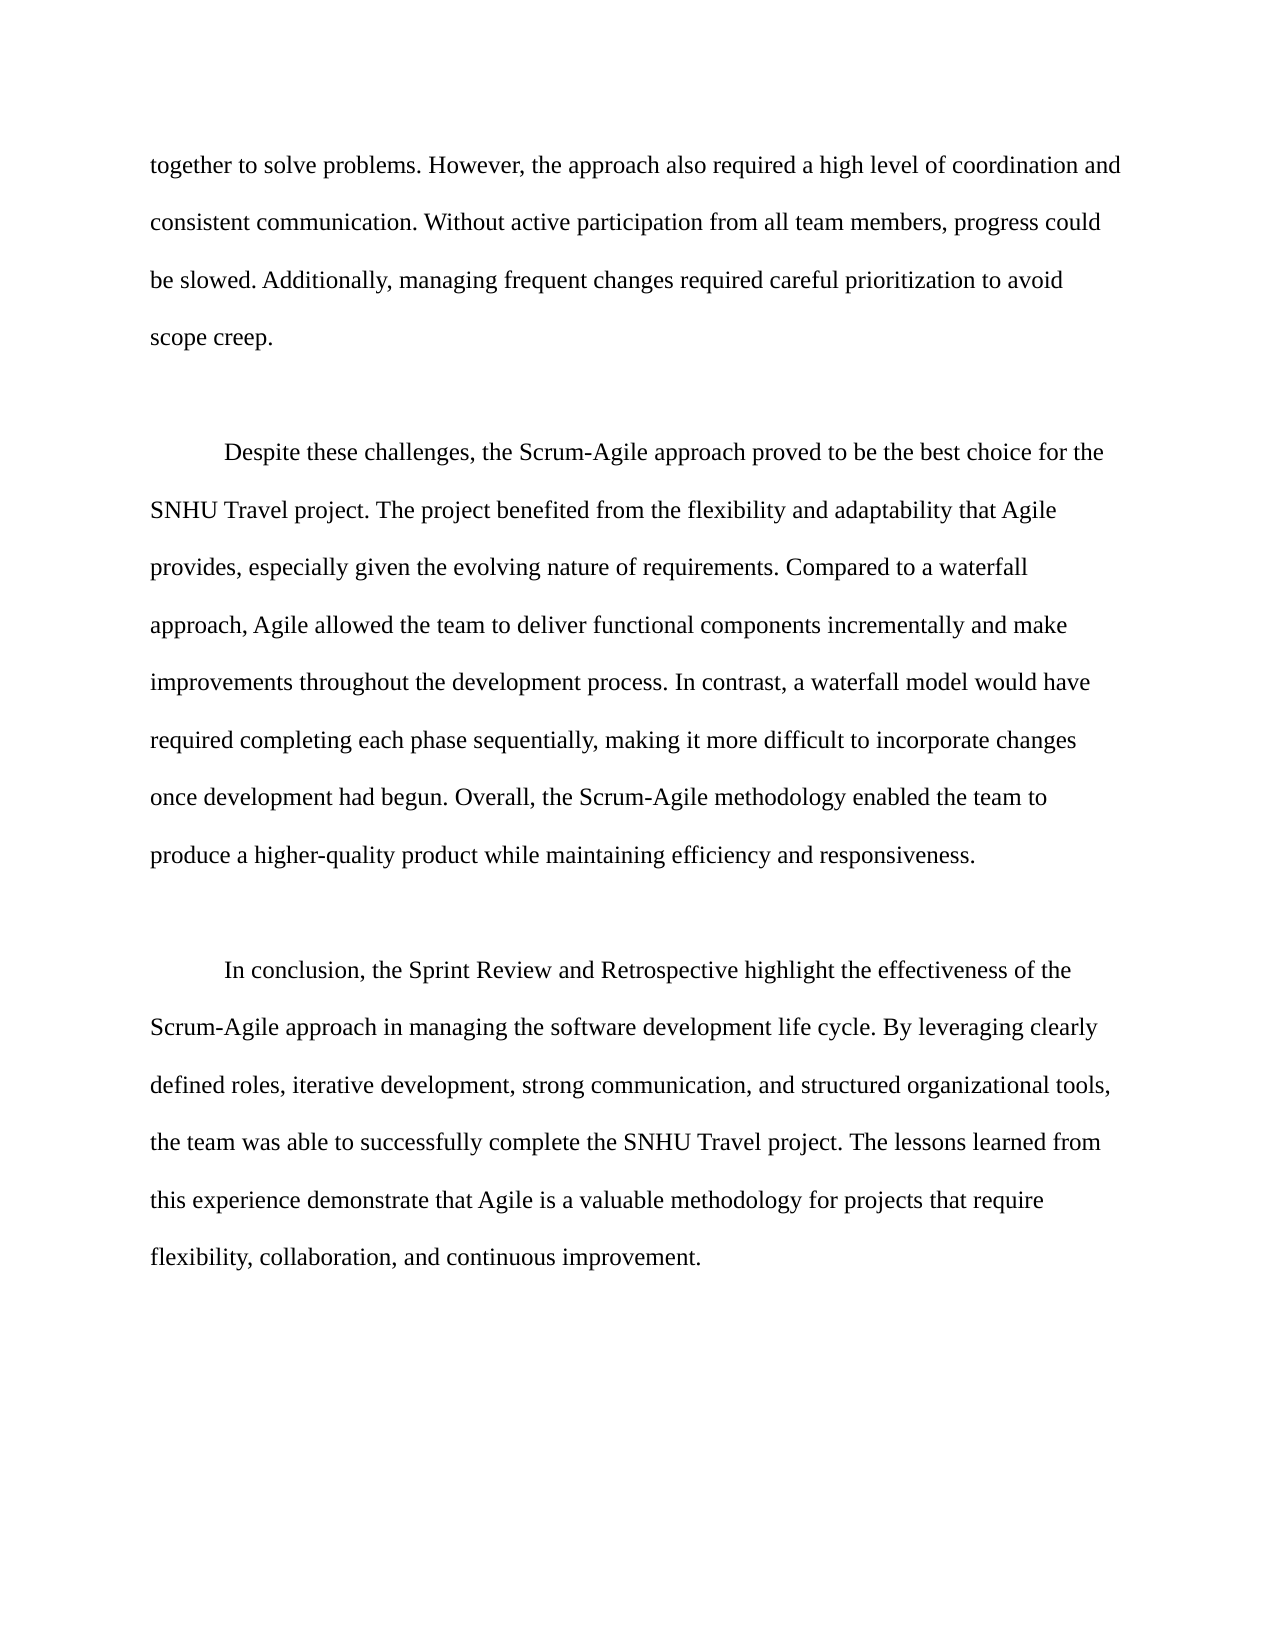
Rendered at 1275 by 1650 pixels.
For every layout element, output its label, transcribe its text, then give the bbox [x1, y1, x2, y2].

text In conclusion, the Sprint Review and Retrospective highlight the effectiveness of the Scrum-Agile approach in managing the software development life cycle. By leveraging clearly defined roles, iterative development, strong communication, and structured organizational tools, the team was able to successfully complete the SNHU Travel project. The lessons learned from this experience demonstrate that Agile is a valuable methodology for projects that require flexibility, collaboration, and continuous improvement. [150, 955, 1125, 1271]
text together to solve problems. However, the approach also required a high level of coordination and consistent communication. Without active participation from all team members, progress could be slowed. Additionally, managing frequent changes required careful prioritization to avoid scope creep. [150, 150, 1125, 351]
text Despite these challenges, the Scrum-Agile approach proved to be the best choice for the SNHU Travel project. The project benefited from the flexibility and adaptability that Agile provides, especially given the evolving nature of requirements. Compared to a waterfall approach, Agile allowed the team to deliver functional components incrementally and make improvements throughout the development process. In contrast, a waterfall model would have required completing each phase sequentially, making it more difficult to incorporate changes once development had begun. Overall, the Scrum-Agile methodology enabled the team to produce a higher-quality product while maintaining efficiency and responsiveness. [150, 437, 1125, 869]
